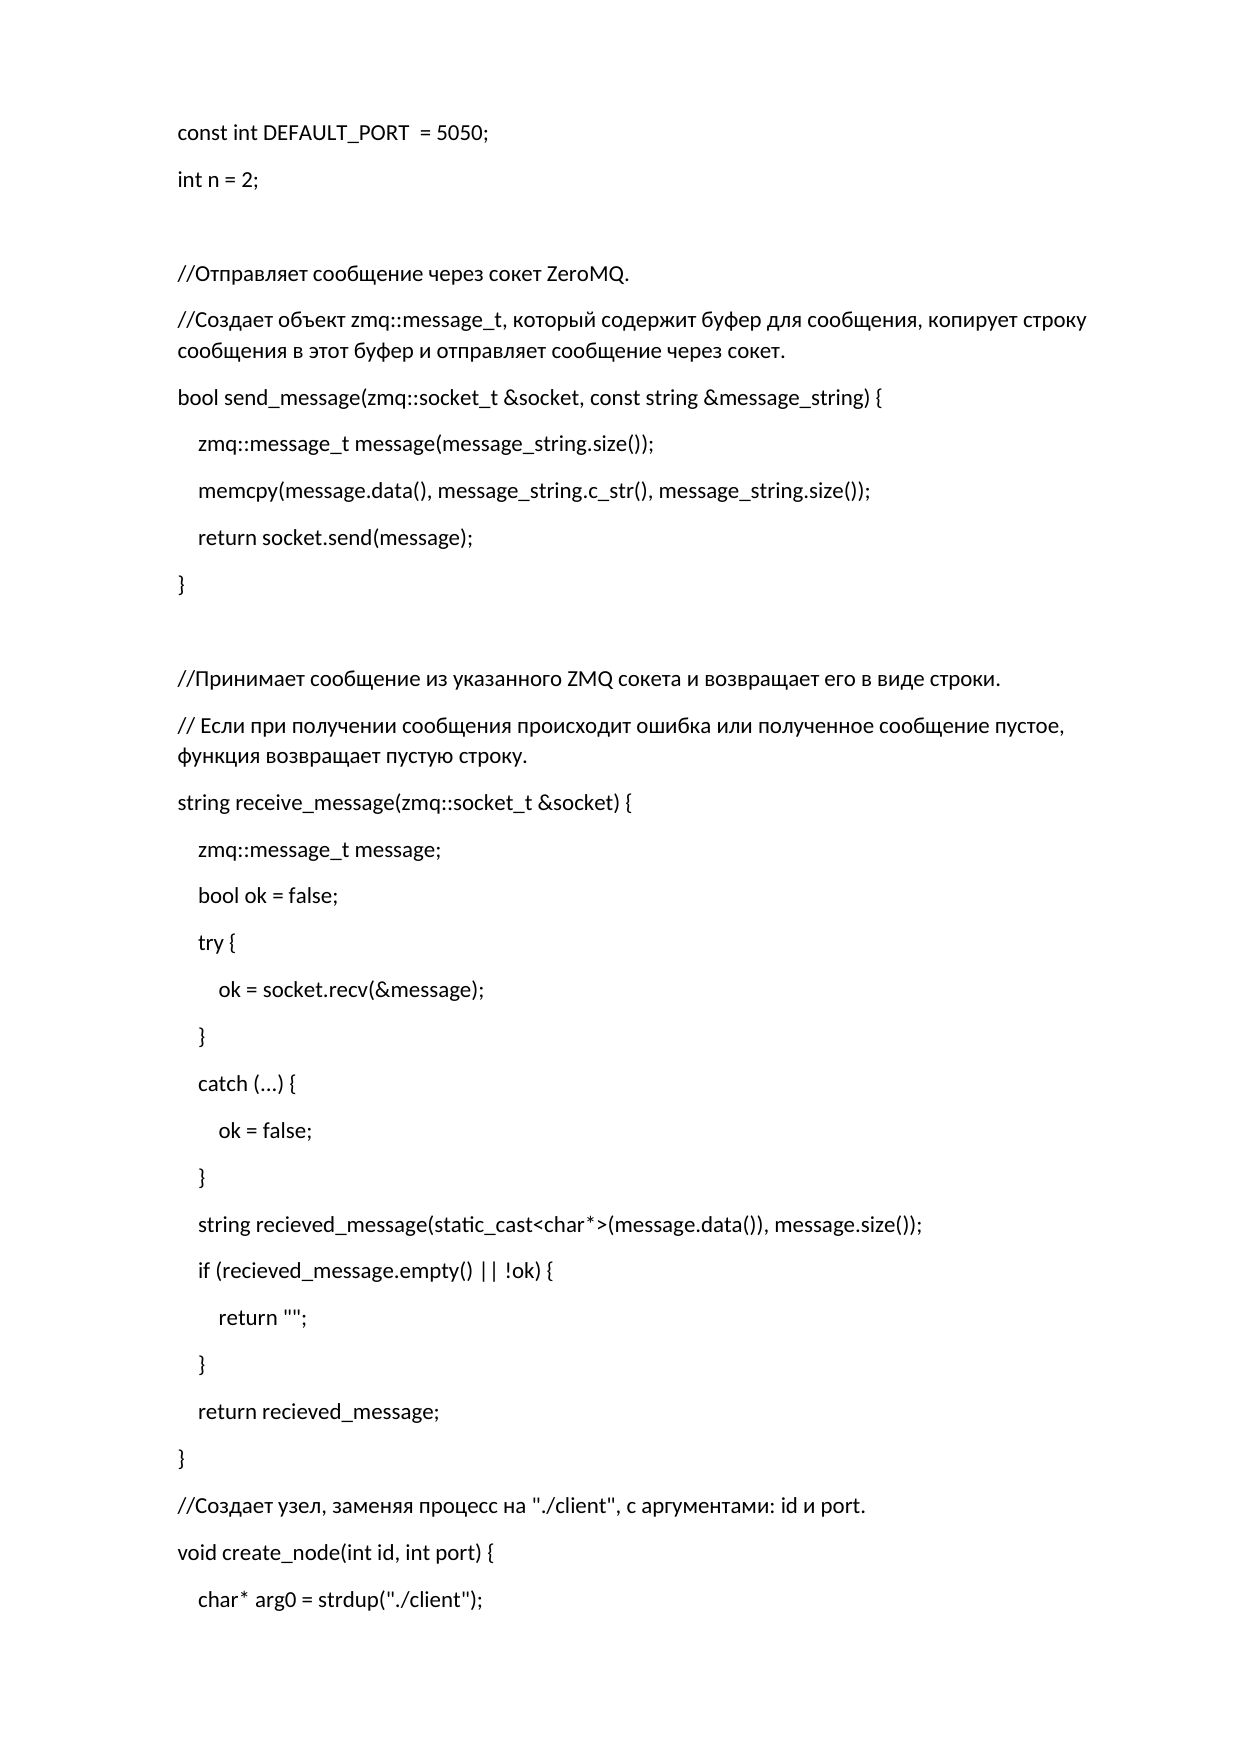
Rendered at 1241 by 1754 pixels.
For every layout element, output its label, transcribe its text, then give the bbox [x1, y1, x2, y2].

text bool ok = false; [177, 882, 1152, 910]
text ok = false; [177, 1116, 1152, 1144]
text } [177, 1444, 1152, 1472]
text } [177, 1022, 1152, 1050]
text } [177, 570, 1152, 598]
text memcpy(message.data(), message_string.c_str(), message_string.size()); [177, 476, 1152, 504]
text return socket.send(message); [177, 523, 1152, 551]
text ok = socket.recv(&message); [177, 975, 1152, 1003]
text //Cоздает узел, заменяя процесс на "./client", с аргументами: id и port. [177, 1491, 1152, 1519]
text bool send_message(zmq::socket_t &socket, const string &message_string) { [177, 383, 1152, 411]
text return ""; [177, 1303, 1152, 1332]
text //Отправляет сообщение через сокет ZeroMQ. [177, 259, 1152, 287]
text //Принимает сообщение из указанного ZMQ сокета и возвращает его в виде строки. [177, 664, 1152, 692]
text zmq::message_t message; [177, 835, 1152, 863]
text string receive_message(zmq::socket_t &socket) { [177, 788, 1152, 816]
text char* arg0 = strdup("./client"); [177, 1585, 1152, 1613]
text catch (...) { [177, 1069, 1152, 1097]
text // Если при получении сообщения происходит ошибка или полученное сообщение пустое, функция возвращает пустую строку. [177, 711, 1152, 769]
text if (recieved_message.empty() || !ok) { [177, 1257, 1152, 1285]
text zmq::message_t message(message_string.size()); [177, 429, 1152, 458]
text try { [177, 928, 1152, 957]
text return recieved_message; [177, 1397, 1152, 1425]
text } [177, 1163, 1152, 1191]
text void create_node(int id, int port) { [177, 1538, 1152, 1566]
text //Cоздает объект zmq::message_t, который содержит буфер для сообщения, копирует строку сообщения в этот буфер и отправляет сообщение через сокет. [177, 306, 1152, 364]
text const int DEFAULT_PORT = 5050; [177, 118, 1152, 146]
text int n = 2; [177, 165, 1152, 193]
text string recieved_message(static_cast<char*>(message.data()), message.size()); [177, 1210, 1152, 1238]
text } [177, 1350, 1152, 1378]
